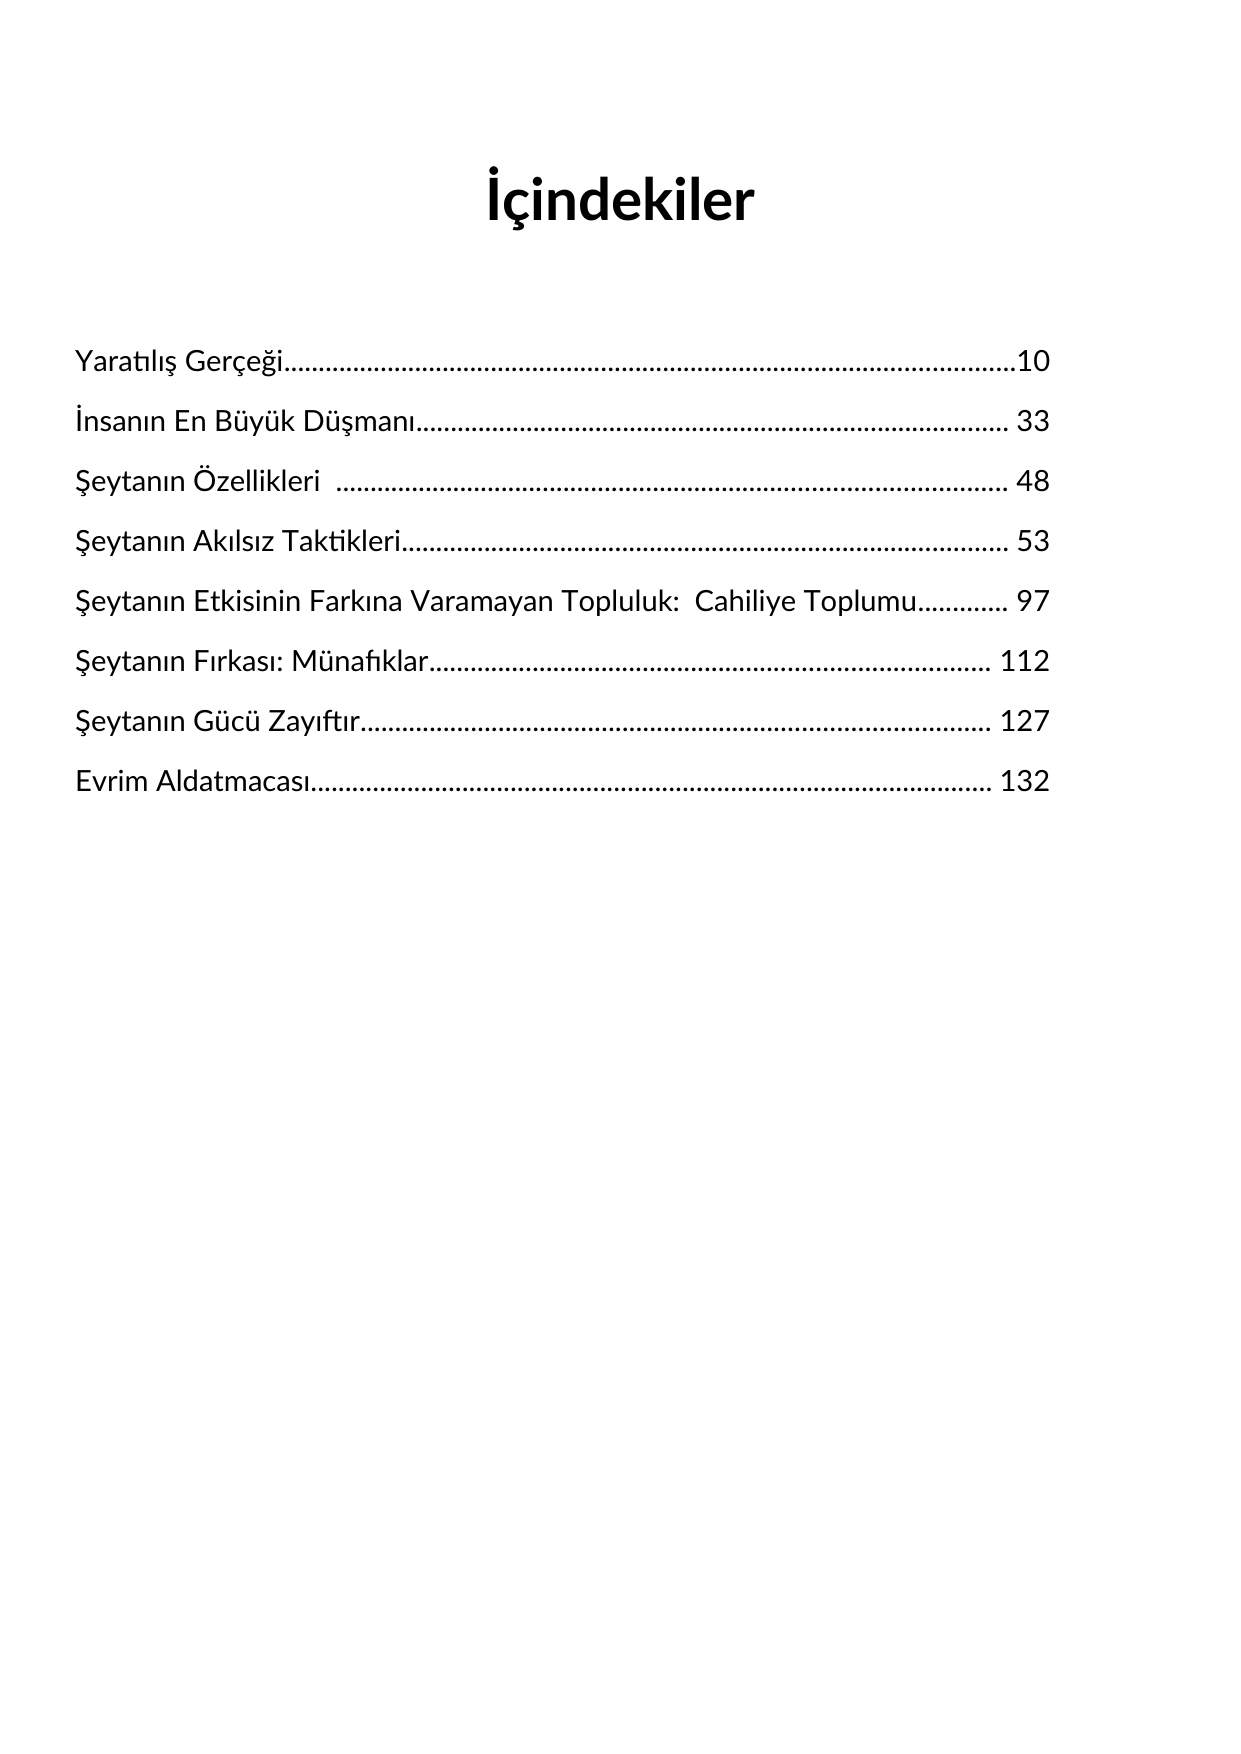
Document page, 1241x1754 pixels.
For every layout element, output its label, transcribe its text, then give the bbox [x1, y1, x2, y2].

subtitle Şeytanın Gücü Zayıftır 127 [75, 703, 1165, 738]
subtitle Şeytanın Akılsız Taktikleri 53 [75, 523, 1165, 558]
subtitle İçindekiler [75, 162, 1165, 232]
subtitle İnsanın En Büyük Düşmanı 33 [75, 403, 1165, 438]
subtitle Yaratılış Gerçeği 10 [75, 343, 1165, 378]
subtitle Şeytanın Etkisinin Farkına Varamayan Topluluk: Cahiliye Toplumu 97 [75, 583, 1165, 618]
subtitle Evrim Aldatmacası 132 [75, 763, 1165, 798]
subtitle Şeytanın Özellikleri 48 [75, 463, 1165, 498]
subtitle Şeytanın Fırkası: Münafıklar 112 [75, 643, 1165, 678]
